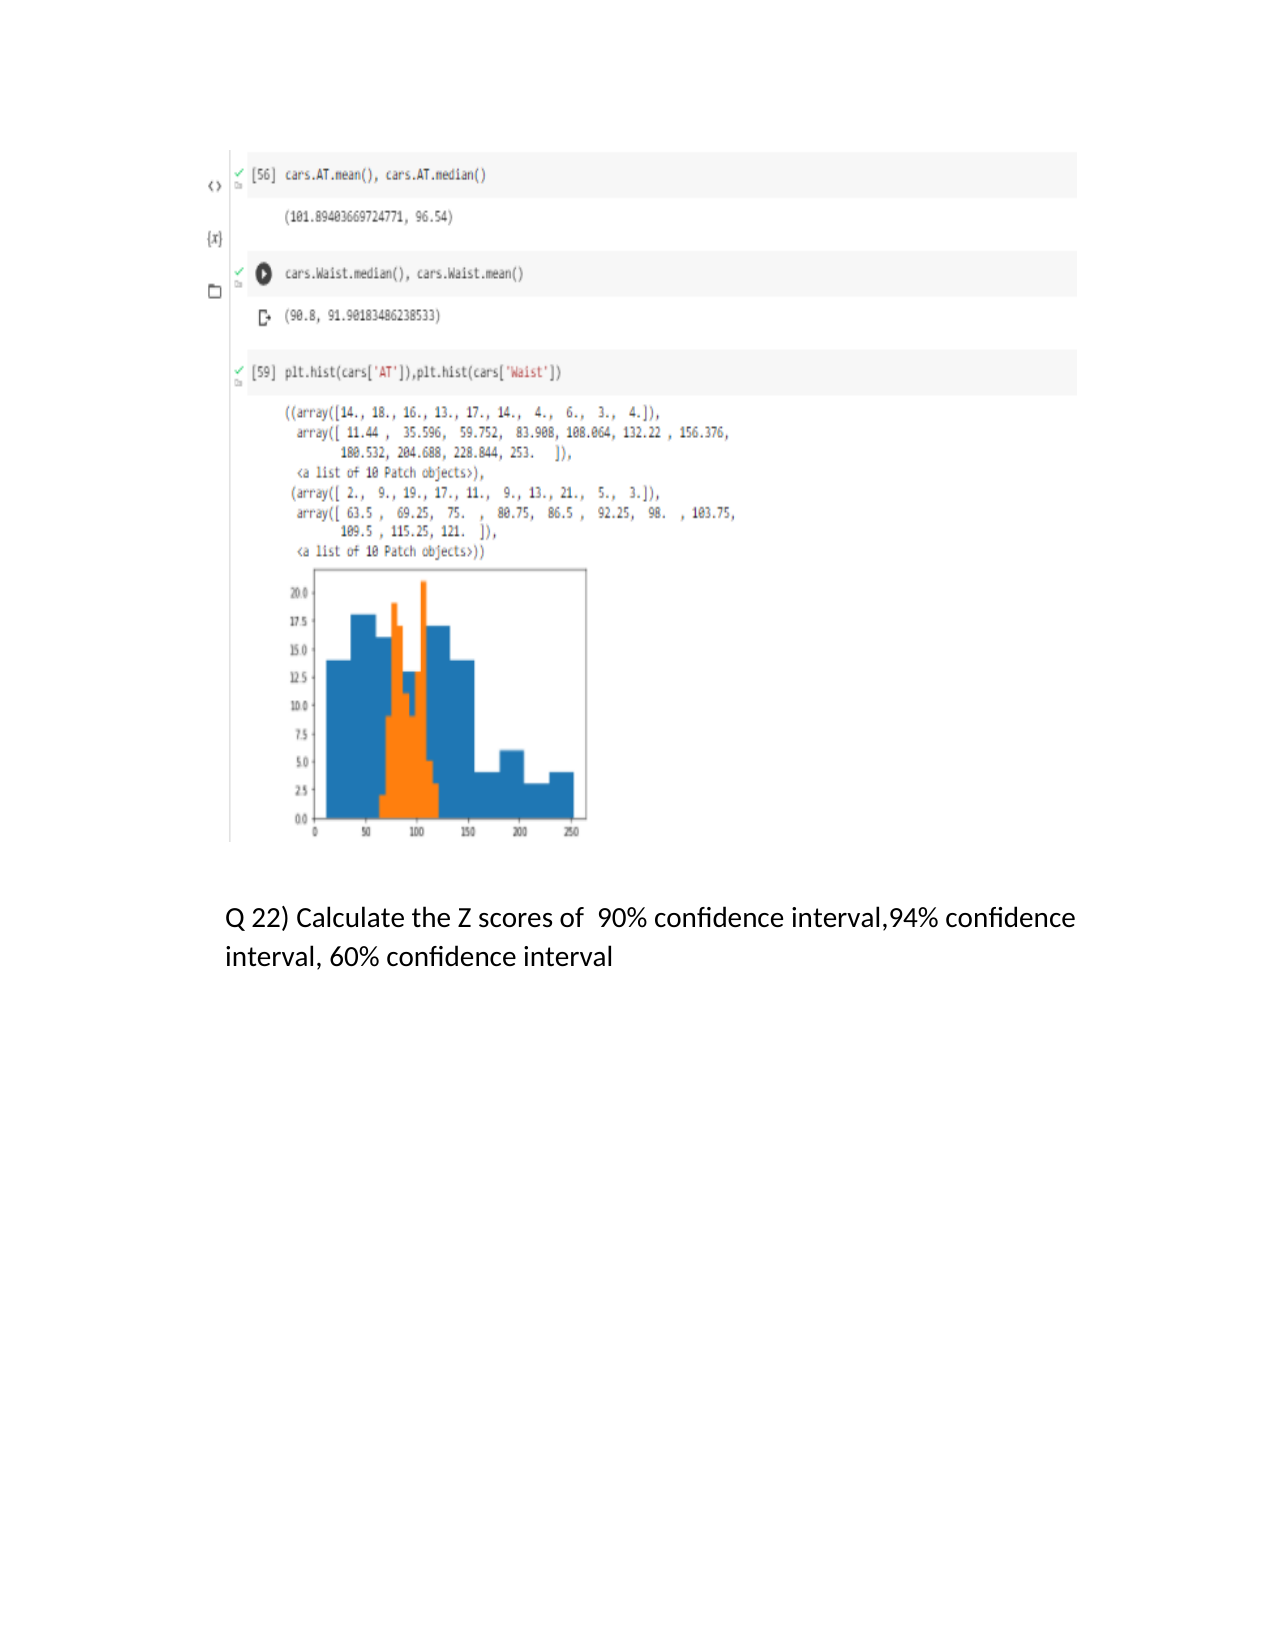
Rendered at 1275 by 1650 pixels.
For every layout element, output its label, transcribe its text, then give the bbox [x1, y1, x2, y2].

picture [198, 150, 1077, 842]
list Q 22) Calculate the Z scores of 90% confidence interval,94% confidence interval, 60% confidence interval [225, 899, 1125, 973]
